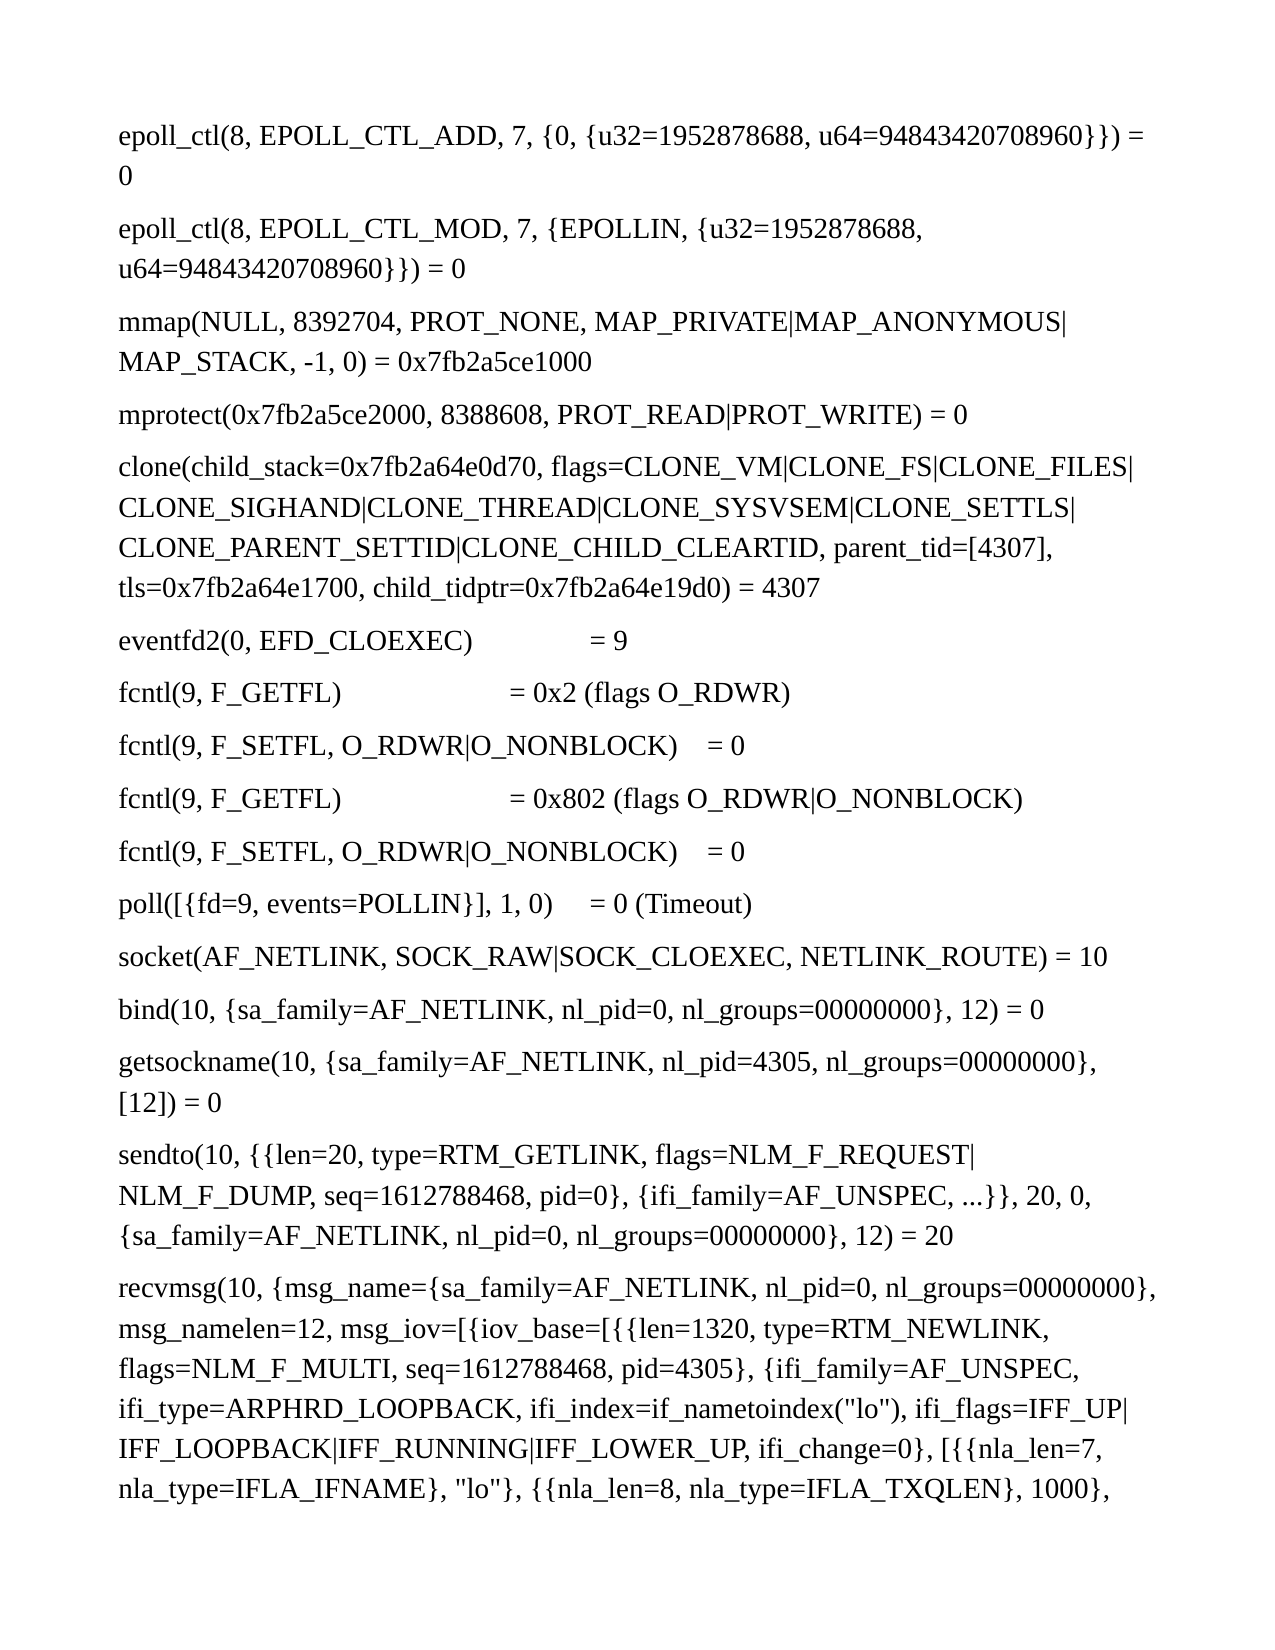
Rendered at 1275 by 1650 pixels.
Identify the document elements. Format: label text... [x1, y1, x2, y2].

text fcntl(9, F_GETFL) = 0x2 (flags O_RDWR) [118, 676, 1157, 709]
text fcntl(9, F_SETFL, O_RDWR|O_NONBLOCK) = 0 [118, 834, 1157, 867]
text epoll_ctl(8, EPOLL_CTL_ADD, 7, {0, {u32=1952878688, u64=94843420708960}}) = 0 [118, 118, 1157, 192]
text getsockname(10, {sa_family=AF_NETLINK, nl_pid=4305, nl_groups=00000000}, [12]) = 0 [118, 1044, 1157, 1118]
text poll([{fd=9, events=POLLIN}], 1, 0) = 0 (Timeout) [118, 886, 1157, 920]
text fcntl(9, F_GETFL) = 0x802 (flags O_RDWR|O_NONBLOCK) [118, 781, 1157, 814]
text fcntl(9, F_SETFL, O_RDWR|O_NONBLOCK) = 0 [118, 728, 1157, 762]
text bind(10, {sa_family=AF_NETLINK, nl_pid=0, nl_groups=00000000}, 12) = 0 [118, 992, 1157, 1025]
text sendto(10, {{len=20, type=RTM_GETLINK, flags=NLM_F_REQUEST|NLM_F_DUMP, seq=1612788468, pid=0}, {ifi_family=AF_UNSPEC, ...}}, 20, 0, {sa_family=AF_NETLINK, nl_pid=0, nl_groups=00000000}, 12) = 20 [118, 1137, 1157, 1251]
text clone(child_stack=0x7fb2a64e0d70, flags=CLONE_VM|CLONE_FS|CLONE_FILES|CLONE_SIGHAND|CLONE_THREAD|CLONE_SYSVSEM|CLONE_SETTLS|CLONE_PARENT_SETTID|CLONE_CHILD_CLEARTID, parent_tid=[4307], tls=0x7fb2a64e1700, child_tidptr=0x7fb2a64e19d0) = 4307 [118, 449, 1157, 604]
text recvmsg(10, {msg_name={sa_family=AF_NETLINK, nl_pid=0, nl_groups=00000000}, msg_namelen=12, msg_iov=[{iov_base=[{{len=1320, type=RTM_NEWLINK, flags=NLM_F_MULTI, seq=1612788468, pid=4305}, {ifi_family=AF_UNSPEC, ifi_type=ARPHRD_LOOPBACK, ifi_index=if_nametoindex("lo"), ifi_flags=IFF_UP|IFF_LOOPBACK|IFF_RUNNING|IFF_LOWER_UP, ifi_change=0}, [{{nla_len=7, nla_type=IFLA_IFNAME}, "lo"}, {{nla_len=8, nla_type=IFLA_TXQLEN}, 1000}, [118, 1271, 1157, 1505]
text eventfd2(0, EFD_CLOEXEC) = 9 [118, 623, 1157, 656]
text mprotect(0x7fb2a5ce2000, 8388608, PROT_READ|PROT_WRITE) = 0 [118, 397, 1157, 430]
text epoll_ctl(8, EPOLL_CTL_MOD, 7, {EPOLLIN, {u32=1952878688, u64=94843420708960}}) = 0 [118, 211, 1157, 285]
text socket(AF_NETLINK, SOCK_RAW|SOCK_CLOEXEC, NETLINK_ROUTE) = 10 [118, 939, 1157, 973]
text mmap(NULL, 8392704, PROT_NONE, MAP_PRIVATE|MAP_ANONYMOUS|MAP_STACK, -1, 0) = 0x7fb2a5ce1000 [118, 304, 1157, 378]
